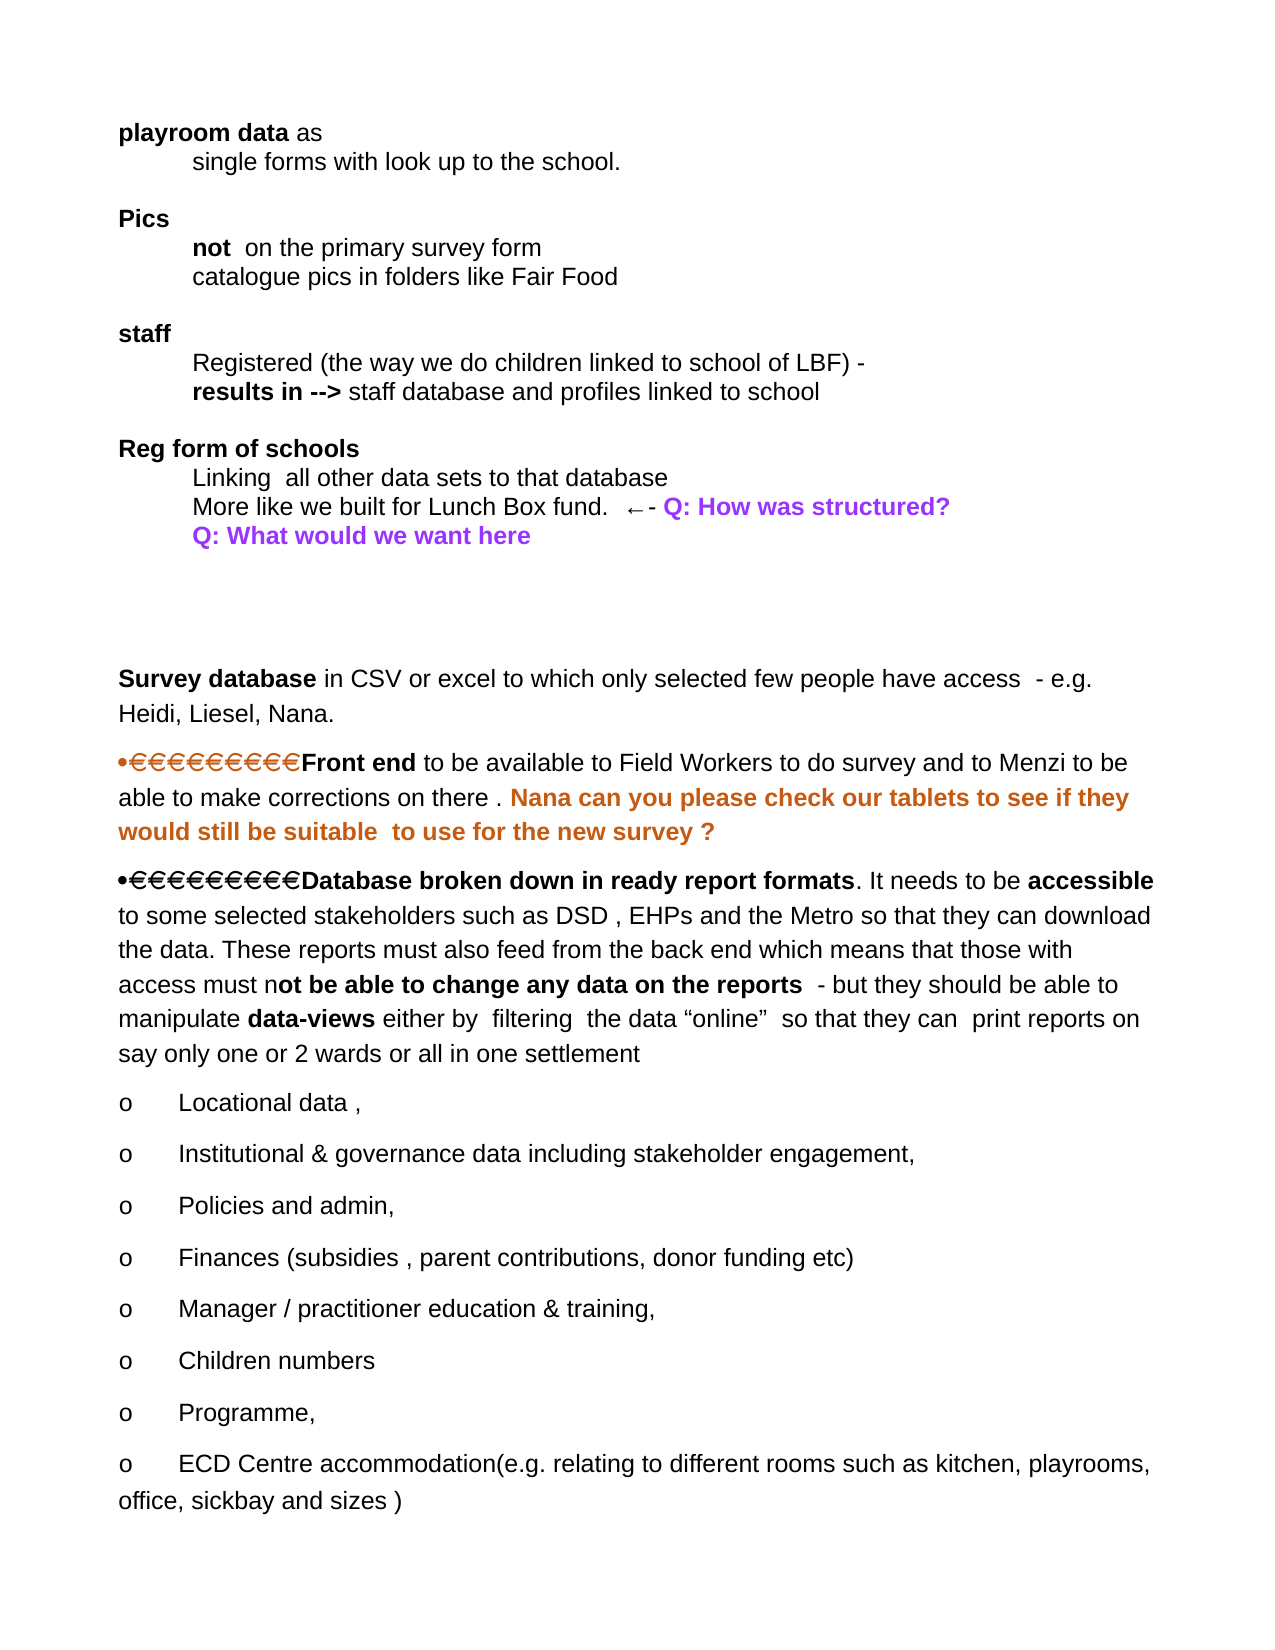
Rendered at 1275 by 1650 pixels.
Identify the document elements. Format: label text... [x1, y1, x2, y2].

text Survey database in CSV or excel to which only selected few people have access - e.g. Heidi, Liesel, Nana. [118, 664, 1157, 728]
text · Front end to be available to Field Workers to do survey and to Menzi to be able to make corrections on there . Nana can you please check our tablets to see if they would still be suitable to use for the new survey ? [118, 748, 1157, 846]
text More like we built for Lunch Box fund. ←- Q: How was structured? [192, 492, 1157, 521]
text o Children numbers [118, 1346, 1157, 1377]
text o ECD Centre accommodation(e.g. relating to different rooms such as kitchen, playrooms, office, sickbay and sizes ) [118, 1449, 1157, 1515]
text Q: What would we want here [192, 521, 1157, 549]
text Linking all other data sets to that database [118, 463, 1157, 492]
text o Manager / practitioner education & training, [118, 1294, 1157, 1325]
text catalogue pics in folders like Fair Food [192, 262, 1157, 291]
text · Database broken down in ready report formats. It needs to be accessible to some selected stakeholders such as DSD , EHPs and the Metro so that they can download the data. These reports must also feed from the back end which means that those with access must not be able to change any data on the reports - but they should be able to manipulate data-views either by filtering the data “online” so that they can print reports on say only one or 2 wards or all in one settlement [118, 866, 1157, 1067]
text not on the primary survey form [192, 233, 1157, 262]
text o Institutional & governance data including stakeholder engagement, [118, 1139, 1157, 1170]
text Pics [118, 204, 1157, 233]
text Registered (the way we do children linked to school of LBF) - [192, 348, 1157, 377]
text playroom data as [118, 118, 1157, 147]
text o Finances (subsidies , parent contributions, donor funding etc) [118, 1243, 1157, 1273]
text Reg form of schools [118, 434, 1157, 463]
text staff [118, 319, 1157, 348]
text o Locational data , [118, 1088, 1157, 1118]
text o Programme, [118, 1398, 1157, 1428]
text single forms with look up to the school. [192, 147, 1157, 176]
text o Policies and admin, [118, 1191, 1157, 1222]
text results in --> staff database and profiles linked to school [192, 377, 1157, 406]
